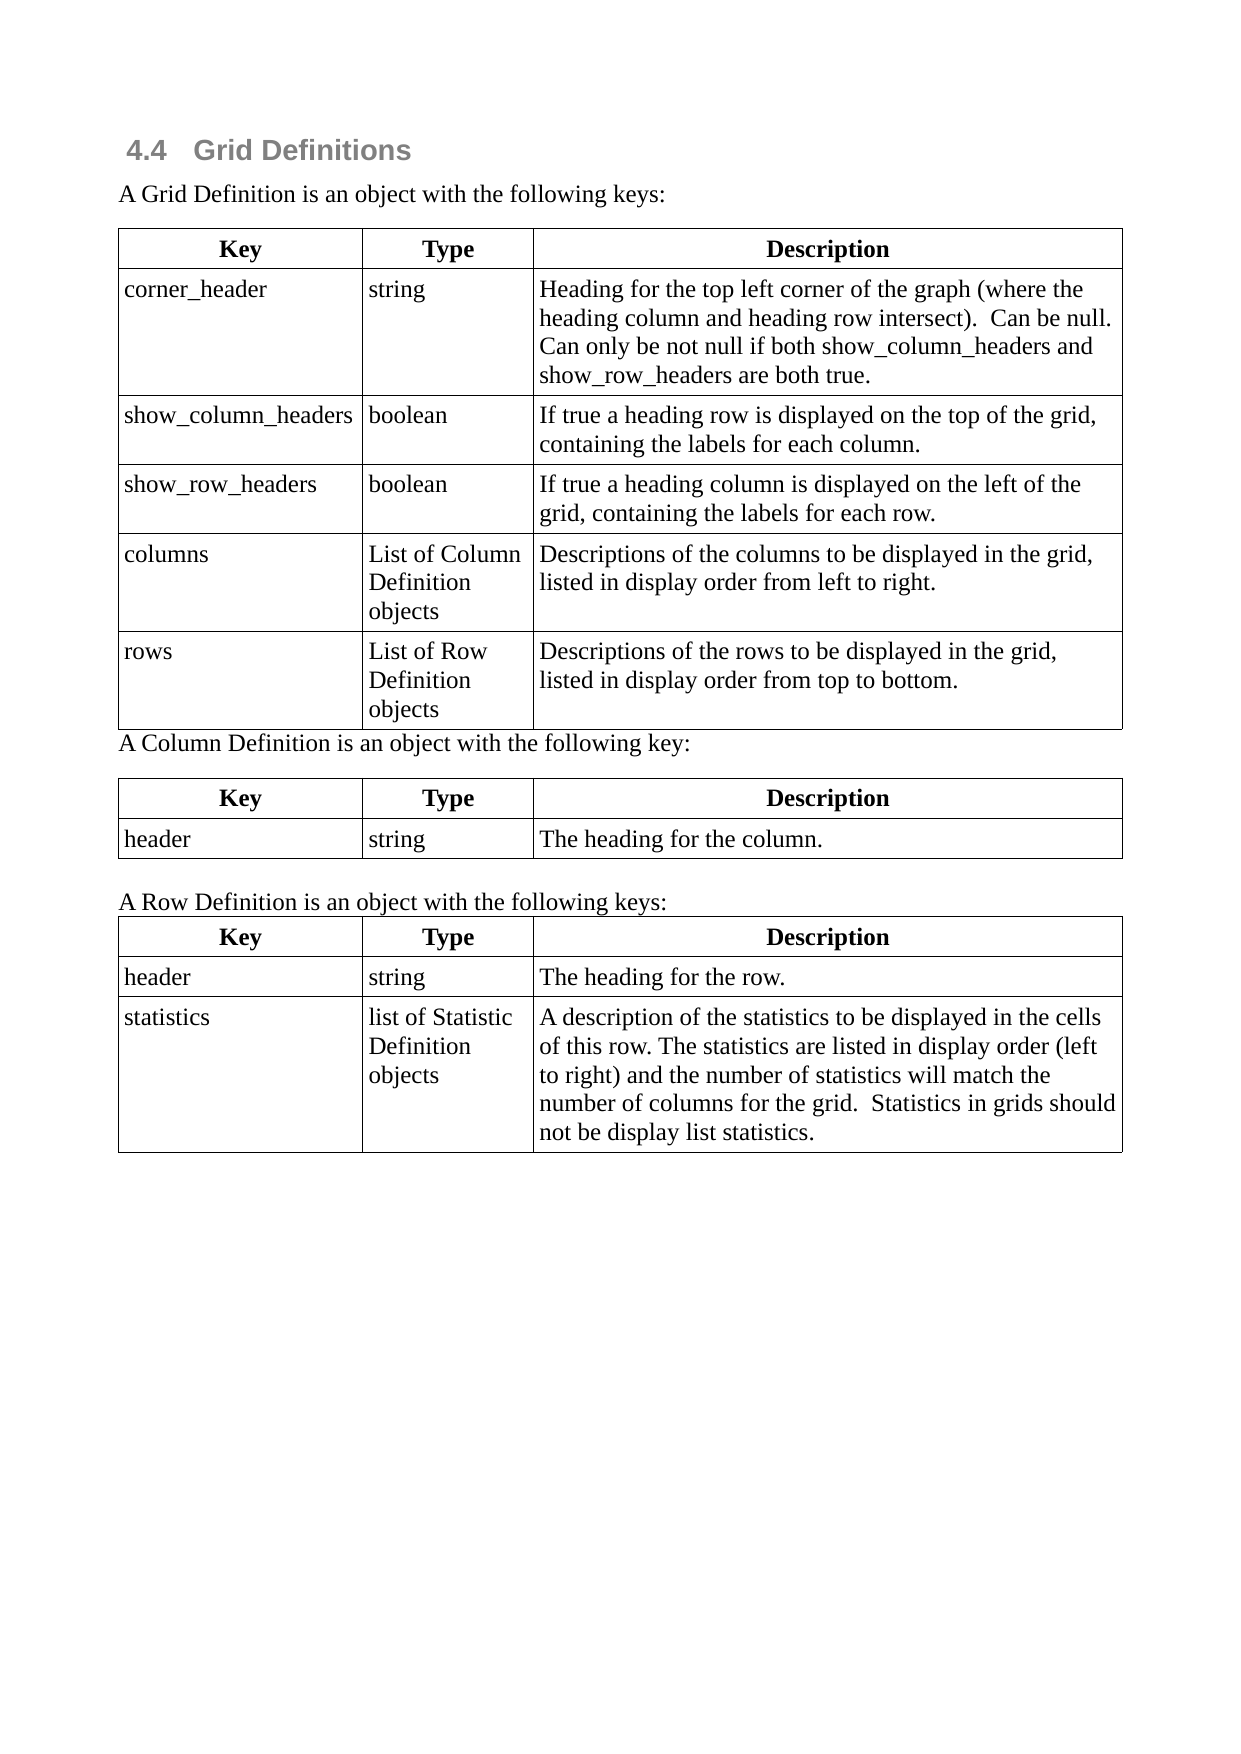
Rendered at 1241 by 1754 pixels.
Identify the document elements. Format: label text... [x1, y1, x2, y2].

table_header Type [363, 917, 533, 956]
table_cell string [363, 957, 533, 996]
table_header Key [119, 917, 362, 956]
table_cell The heading for the column. [534, 819, 1122, 858]
table_cell boolean [363, 465, 533, 533]
table_cell string [363, 819, 533, 858]
table_cell If true a heading row is displayed on the top of the grid, containing the labels for each column. [534, 396, 1122, 464]
table_cell list of Statistic Definition objects [363, 997, 533, 1152]
text A Grid Definition is an object with the following keys: [118, 179, 1122, 207]
subtitle Grid Definitions [118, 133, 1122, 166]
table_header Type [363, 779, 533, 818]
table_cell List of Row Definition objects [363, 632, 533, 728]
table_cell header [119, 819, 362, 858]
text A Row Definition is an object with the following keys: [118, 887, 1122, 916]
table_cell List of Column Definition objects [363, 534, 533, 631]
table_cell show_row_headers [119, 465, 362, 533]
table_cell Heading for the top left corner of the graph (where the heading column and heading row intersect). Can be null. Can only be not null if both show_column_headers and show_row_headers are both true. [534, 269, 1122, 395]
table_header Key [119, 779, 362, 818]
table_cell statistics [119, 997, 362, 1152]
table_header Description [534, 229, 1122, 268]
table_cell corner_header [119, 269, 362, 395]
table_cell The heading for the row. [534, 957, 1122, 996]
table_header Type [363, 229, 533, 268]
table_cell string [363, 269, 533, 395]
table_cell boolean [363, 396, 533, 464]
table_cell show_column_headers [119, 396, 362, 464]
table_header Key [119, 229, 362, 268]
table_header Description [534, 917, 1122, 956]
table_header Description [534, 779, 1122, 818]
text A Column Definition is an object with the following key: [118, 730, 1122, 757]
table_cell A description of the statistics to be displayed in the cells of this row. The statistics are listed in display order (left to right) and the number of statistics will match the number of columns for the grid. Statistics in grids should not be display list statistics. [534, 997, 1122, 1152]
table_cell If true a heading column is displayed on the left of the grid, containing the labels for each row. [534, 465, 1122, 533]
table_cell Descriptions of the columns to be displayed in the grid, listed in display order from left to right. [534, 534, 1122, 631]
table_cell rows [119, 632, 362, 728]
table_cell columns [119, 534, 362, 631]
table_cell Descriptions of the rows to be displayed in the grid, listed in display order from top to bottom. [534, 632, 1122, 728]
table_cell header [119, 957, 362, 996]
